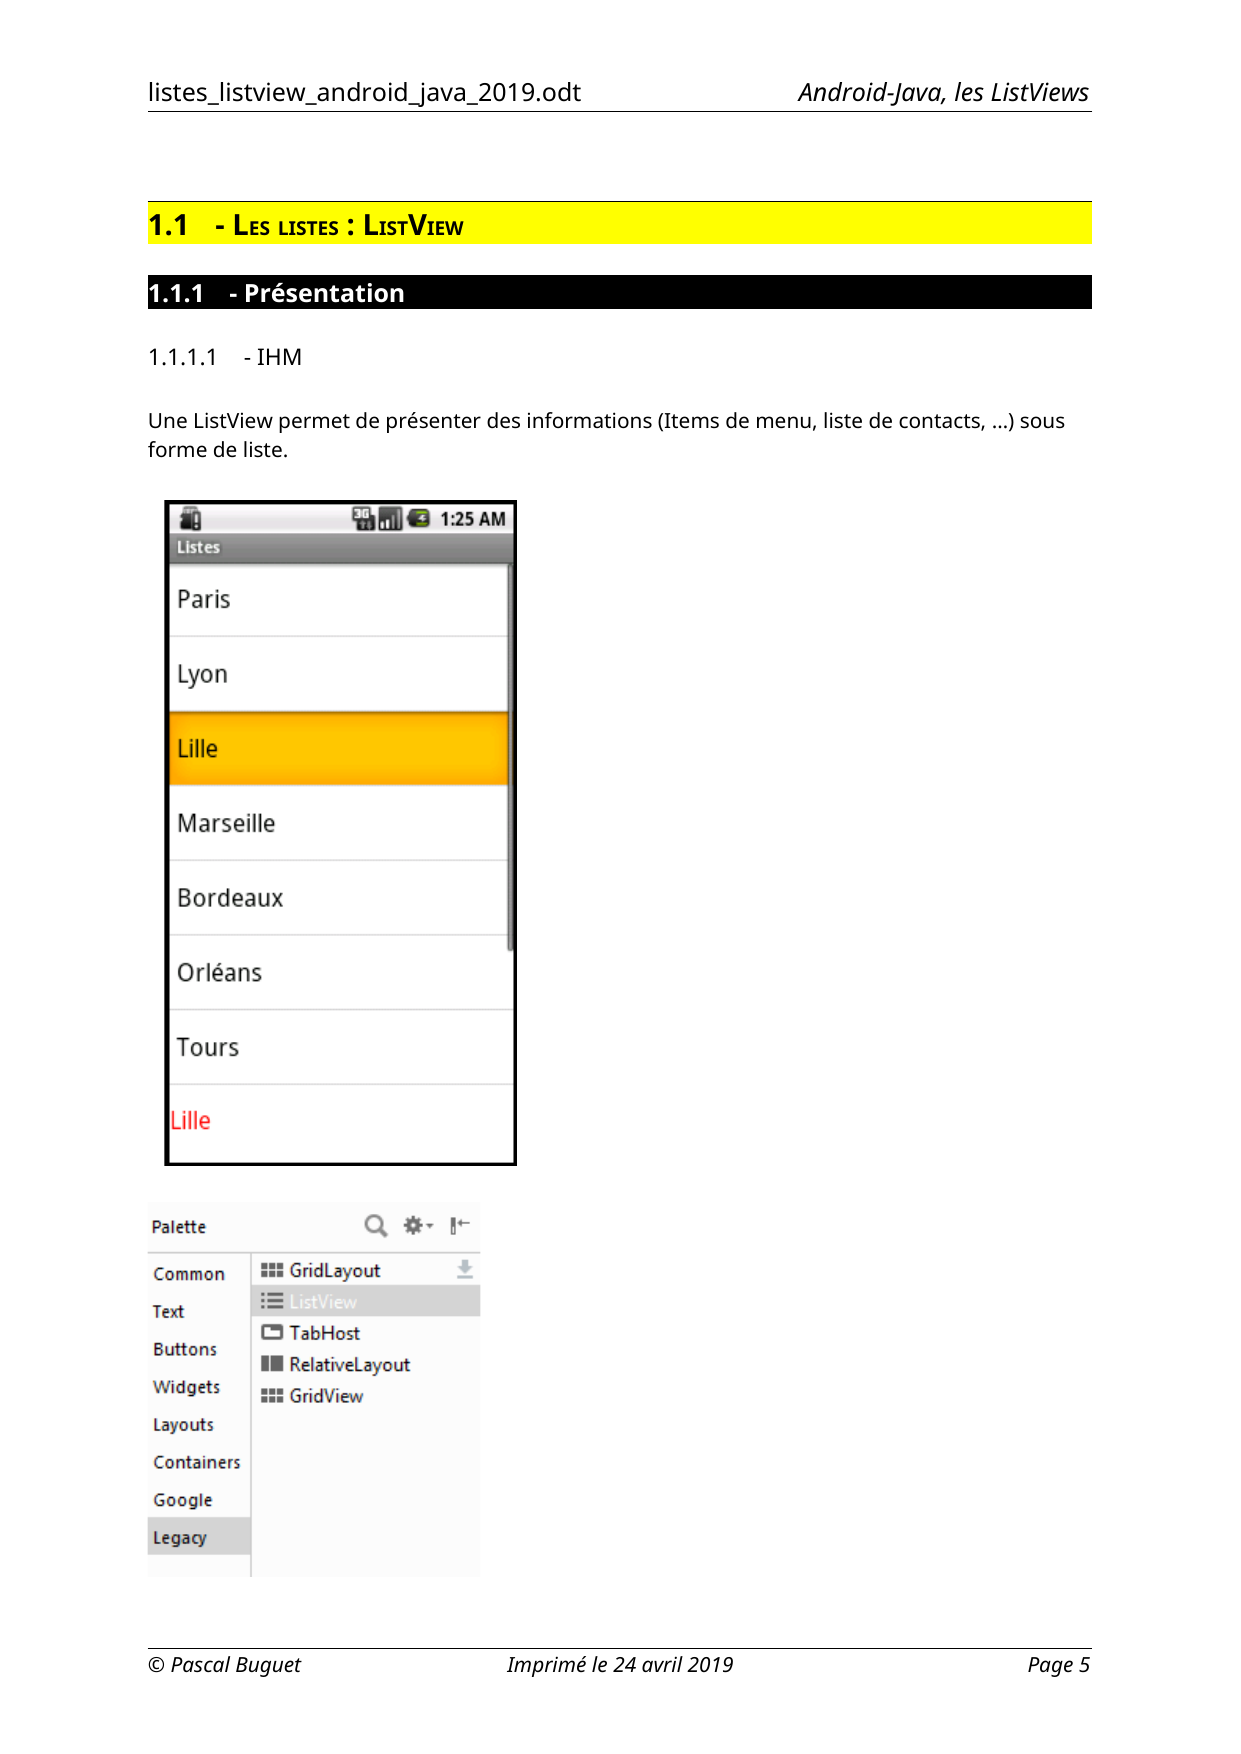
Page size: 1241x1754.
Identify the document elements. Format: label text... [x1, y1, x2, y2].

picture [147, 1202, 481, 1577]
subtitle - Présentation [148, 275, 1092, 309]
text Une ListView permet de présenter des informations (Items de menu, liste de contacts, …) sous forme de liste. [148, 406, 1092, 463]
subtitle - IHM [148, 341, 1092, 372]
subtitle - Les listes : ListView [148, 202, 1092, 244]
